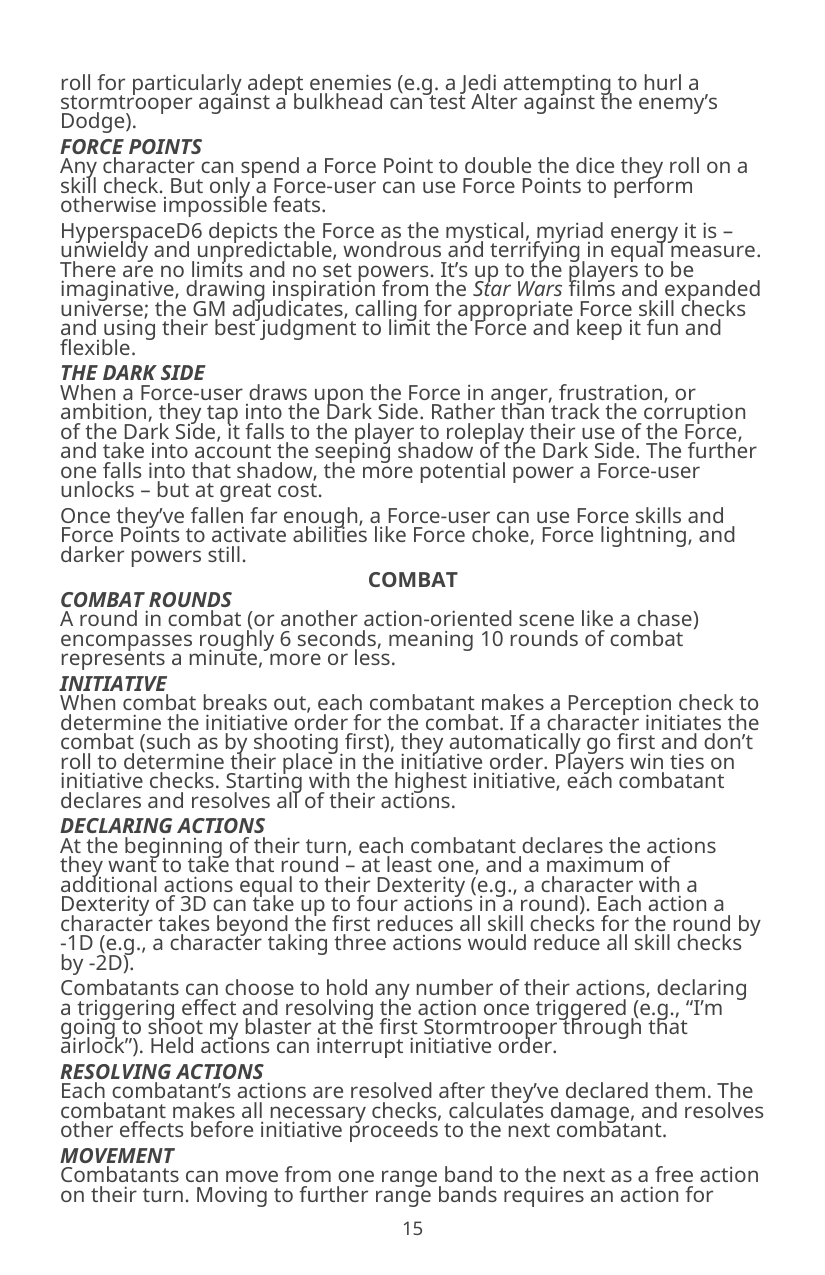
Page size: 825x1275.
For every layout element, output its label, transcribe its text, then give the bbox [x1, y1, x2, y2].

text Once they’ve fallen far enough, a Force-user can use Force skills and Force Points to activate abilities like Force choke, Force lightning, and darker powers still. [60, 508, 765, 566]
subtitle FORCE POINTS [60, 139, 765, 158]
subtitle COMBAT ROUNDS [60, 592, 765, 611]
subtitle RESOLVING ACTIONS [60, 1064, 765, 1083]
text A round in combat (or another action-oriented scene like a chase) encompasses roughly 6 seconds, meaning 10 rounds of combat represents a minute, more or less. [60, 611, 765, 669]
text Each combatant’s actions are resolved after they’ve declared them. The combatant makes all necessary checks, calculates damage, and resolves other effects before initiative proceeds to the next combatant. [60, 1083, 765, 1142]
text When a Force-user draws upon the Force in anger, frustration, or ambition, they tap into the Dark Side. Rather than track the corruption of the Dark Side, it falls to the player to roleplay their use of the Force, and take into account the seeping shadow of the Dark Side. The further one falls into that shadow, the more potential power a Force-user unlocks – but at great cost. [60, 385, 765, 502]
text HyperspaceD6 depicts the Force as the mystical, myriad energy it is – unwieldy and unpredictable, wondrous and terrifying in equal measure. There are no limits and no set powers. It’s up to the players to be imaginative, drawing inspiration from the Star Wars films and expanded universe; the GM adjudicates, calling for appropriate Force skill checks and using their best judgment to limit the Force and keep it fun and flexible. [60, 223, 765, 359]
text Any character can spend a Force Point to double the dice they roll on a skill check. But only a Force-user can use Force Points to perform otherwise impossible feats. [60, 158, 765, 217]
subtitle THE DARK SIDE [60, 365, 765, 385]
subtitle DECLARING ACTIONS [60, 818, 765, 837]
text When combat breaks out, each combatant makes a Perception check to determine the initiative order for the combat. If a character initiates the combat (such as by shooting first), they automatically go first and don’t roll to determine their place in the initiative order. Players win ties on initiative checks. Starting with the highest initiative, each combatant declares and resolves all of their actions. [60, 695, 765, 812]
text At the beginning of their turn, each combatant declares the actions they want to take that round – at least one, and a maximum of additional actions equal to their Dexterity (e.g., a character with a Dexterity of 3D can take up to four actions in a round). Each action a character takes beyond the first reduces all skill checks for the round by -1D (e.g., a character taking three actions would reduce all skill checks by -2D). [60, 837, 765, 974]
subtitle MOVEMENT [60, 1148, 765, 1167]
text Combatants can choose to hold any number of their actions, declaring a triggering effect and resolving the action once triggered (e.g., “I’m going to shoot my blaster at the first Stormtrooper through that airlock”). Held actions can interrupt initiative order. [60, 980, 765, 1058]
subtitle INITIATIVE [60, 676, 765, 695]
text Combatants can move from one range band to the next as a free action on their turn. Moving to further range bands requires an action for [60, 1167, 765, 1206]
subtitle COMBAT [60, 572, 765, 592]
text roll for particularly adept enemies (e.g. a Jedi attempting to hurl a stormtrooper against a bulkhead can test Alter against the enemy’s Dodge). [60, 74, 765, 133]
